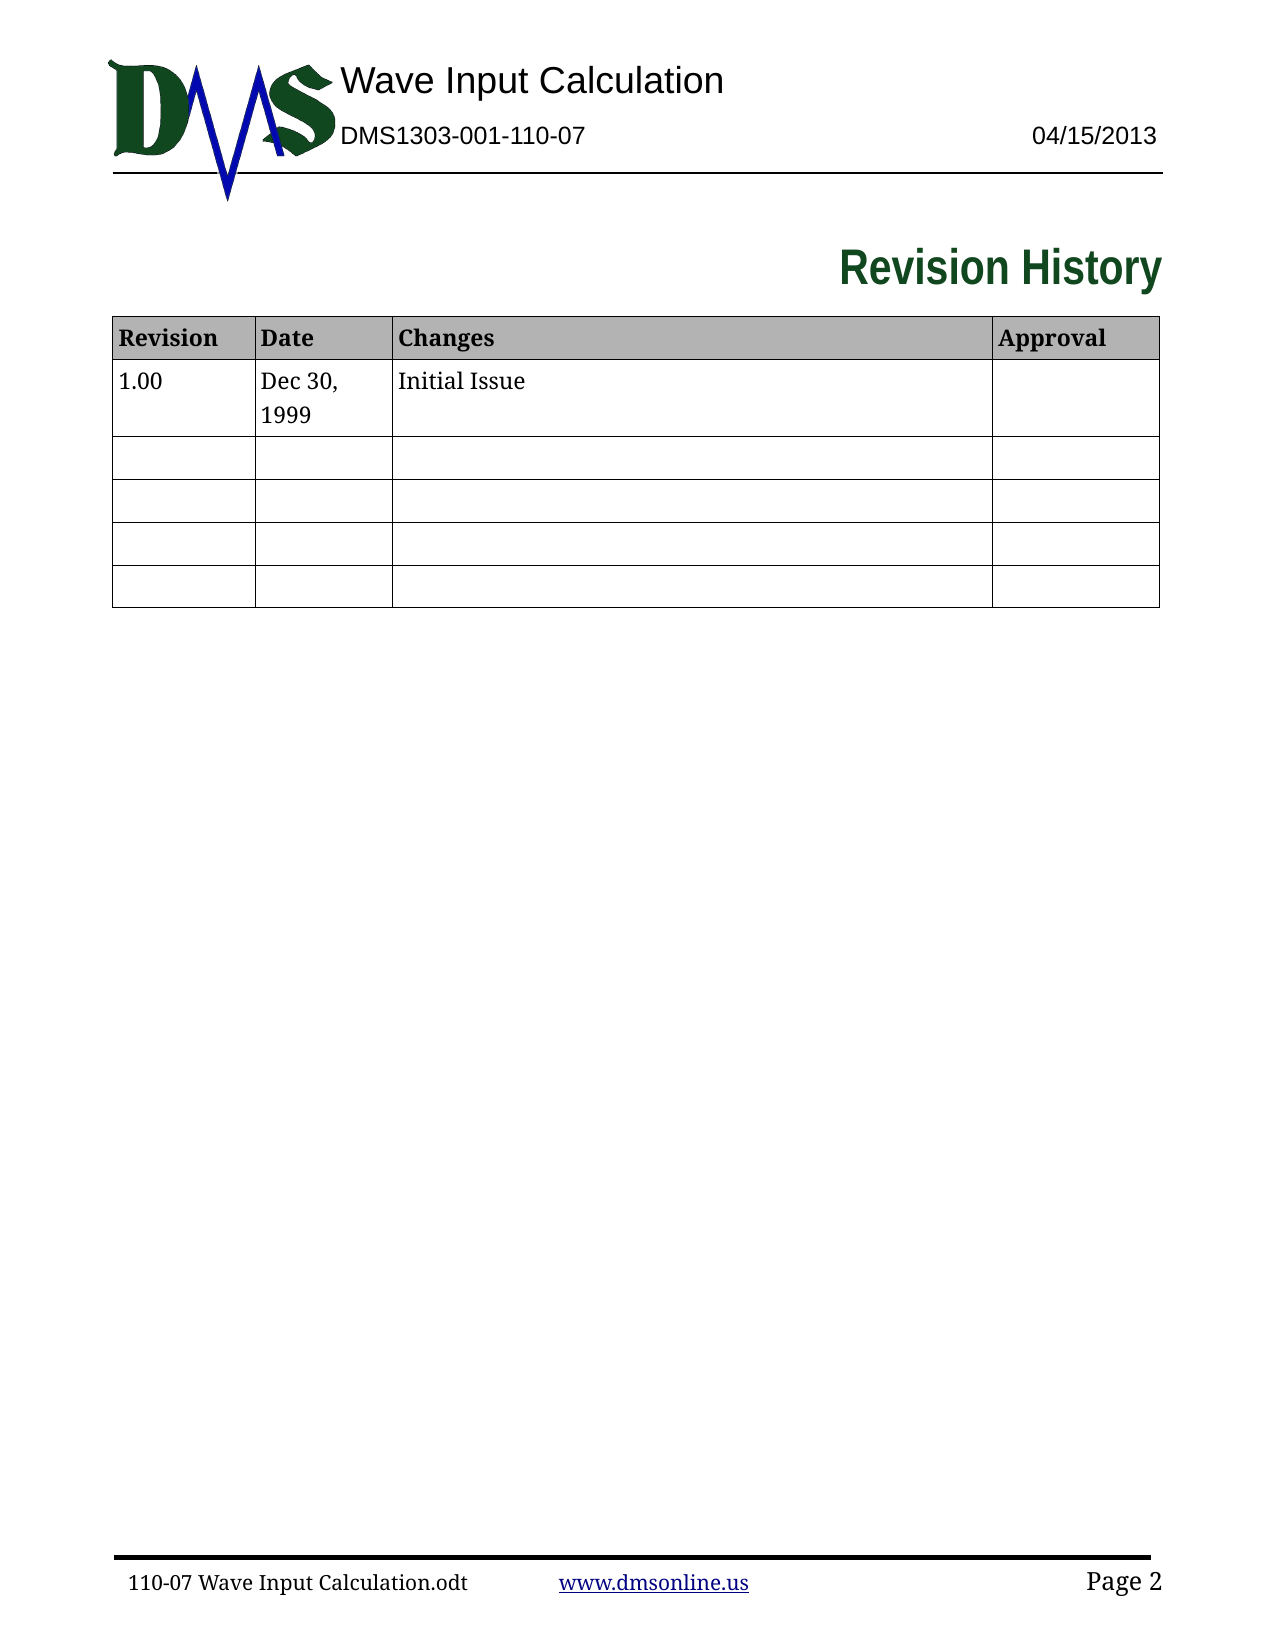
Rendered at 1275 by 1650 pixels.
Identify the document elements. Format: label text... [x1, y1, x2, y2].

table_header Changes [393, 317, 992, 359]
table_cell [113, 566, 255, 607]
table_cell [393, 480, 992, 522]
table_cell [256, 523, 392, 564]
table_header Date [256, 317, 392, 359]
table_cell [113, 523, 255, 564]
table_cell [993, 437, 1159, 479]
table_cell [993, 480, 1159, 522]
table_cell [393, 566, 992, 607]
picture [105, 56, 338, 204]
table_cell [256, 480, 392, 522]
table_cell [256, 566, 392, 607]
table_cell [256, 437, 392, 479]
table_cell [113, 480, 255, 522]
table_cell [393, 437, 992, 479]
table_cell [993, 360, 1159, 436]
table_cell 1.00 [113, 360, 255, 436]
table_cell [113, 437, 255, 479]
text Revision History [112, 238, 1162, 295]
table_cell Initial Issue [393, 360, 992, 436]
table_cell [993, 523, 1159, 564]
table_cell [393, 523, 992, 564]
table_header Revision [113, 317, 255, 359]
table_cell [993, 566, 1159, 607]
table_header Approval [993, 317, 1159, 359]
table_cell Dec 30, 1999 [256, 360, 392, 436]
